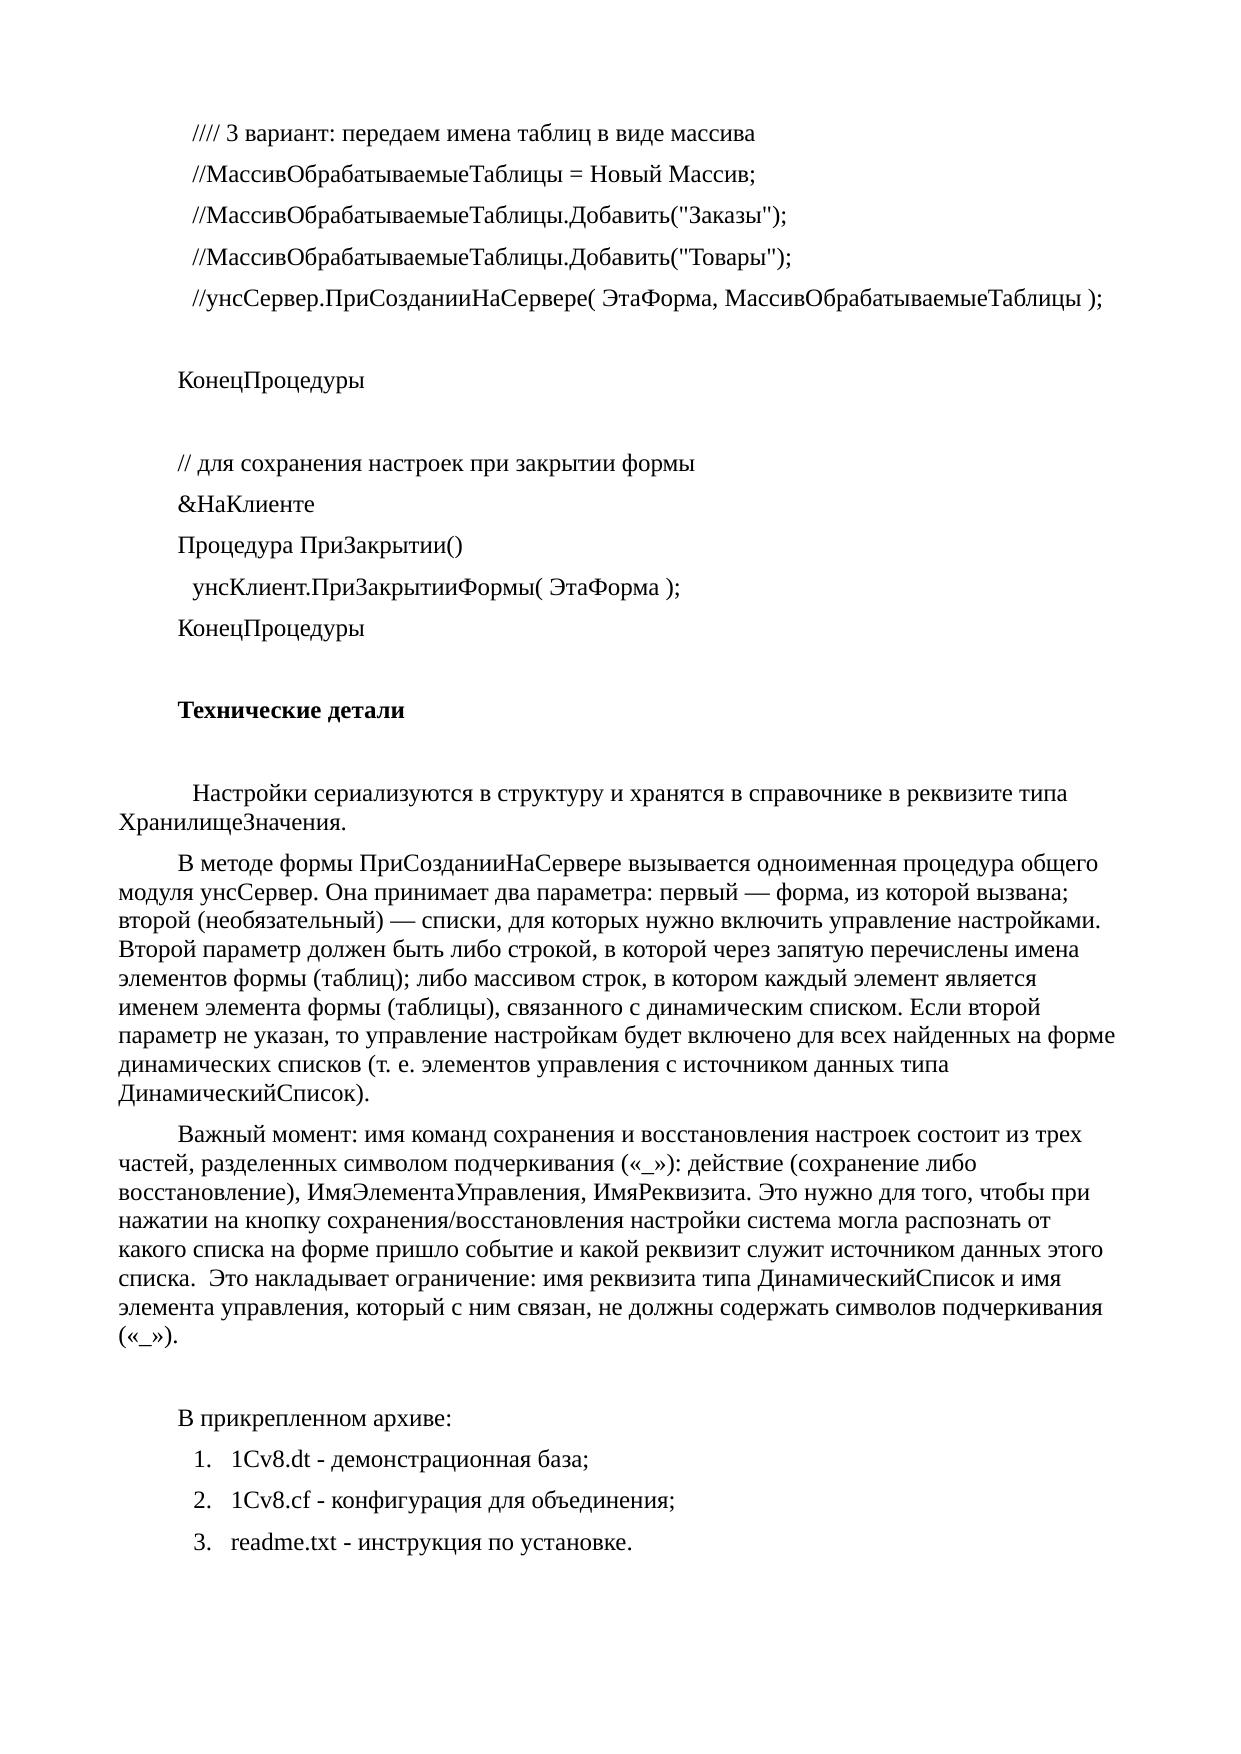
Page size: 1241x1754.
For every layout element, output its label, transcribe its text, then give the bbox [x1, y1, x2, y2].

text &НаКлиенте [118, 489, 1122, 518]
text В методе формы ПриСозданииНаСервере вызывается одноименная процедура общего модуля унсСервер. Она принимает два параметра: первый — форма, из которой вызвана; второй (необязательный) — списки, для которых нужно включить управление настройками. Второй параметр должен быть либо строкой, в которой через запятую перечислены имена элементов формы (таблиц); либо массивом строк, в котором каждый элемент является именем элемента формы (таблицы), связанного с динамическим списком. Если второй параметр не указан, то управление настройкам будет включено для всех найденных на форме динамических списков (т. е. элементов управления с источником данных типа ДинамическийСписок). [118, 848, 1122, 1107]
text Важный момент: имя команд сохранения и восстановления настроек состоит из трех частей, разделенных символом подчеркивания («_»): действие (сохранение либо восстановление), ИмяЭлементаУправления, ИмяРеквизита. Это нужно для того, чтобы при нажатии на кнопку сохранения/восстановления настройки система могла распознать от какого списка на форме пришло событие и какой реквизит служит источником данных этого списка. Это накладывает ограничение: имя реквизита типа ДинамическийСписок и имя элемента управления, который с ним связан, не должны содержать символов подчеркивания («_»). [118, 1119, 1122, 1349]
text Технические детали [118, 696, 1122, 724]
text // для сохранения настроек при закрытии формы [118, 448, 1122, 477]
text Настройки сериализуются в структуру и хранятся в справочнике в реквизите типа ХранилищеЗначения. [118, 778, 1122, 836]
text //унсСервер.ПриСозданииНаСервере( ЭтаФорма, МассивОбрабатываемыеТаблицы ); [118, 283, 1122, 312]
text КонецПроцедуры [118, 613, 1122, 642]
list 1Cv8.dt - демонстрационная база; [193, 1444, 1122, 1473]
text //МассивОбрабатываемыеТаблицы.Добавить("Заказы"); [118, 201, 1122, 229]
text унсКлиент.При3акрытииФормы( ЭтаФорма ); [118, 572, 1122, 601]
text КонецПроцедуры [118, 366, 1122, 394]
text Процедура ПриЗакрытии() [118, 531, 1122, 559]
text //// 3 вариант: передаем имена таблиц в виде массива [118, 118, 1122, 147]
list 1Cv8.cf - конфигурация для объединения; [193, 1486, 1122, 1514]
text //МассивОбрабатываемыеТаблицы = Новый Массив; [118, 159, 1122, 188]
text В прикрепленном архиве: [118, 1403, 1122, 1432]
text //МассивОбрабатываемыеТаблицы.Добавить("Товары"); [118, 242, 1122, 271]
list readme.txt - инструкция по установке. [193, 1527, 1122, 1556]
